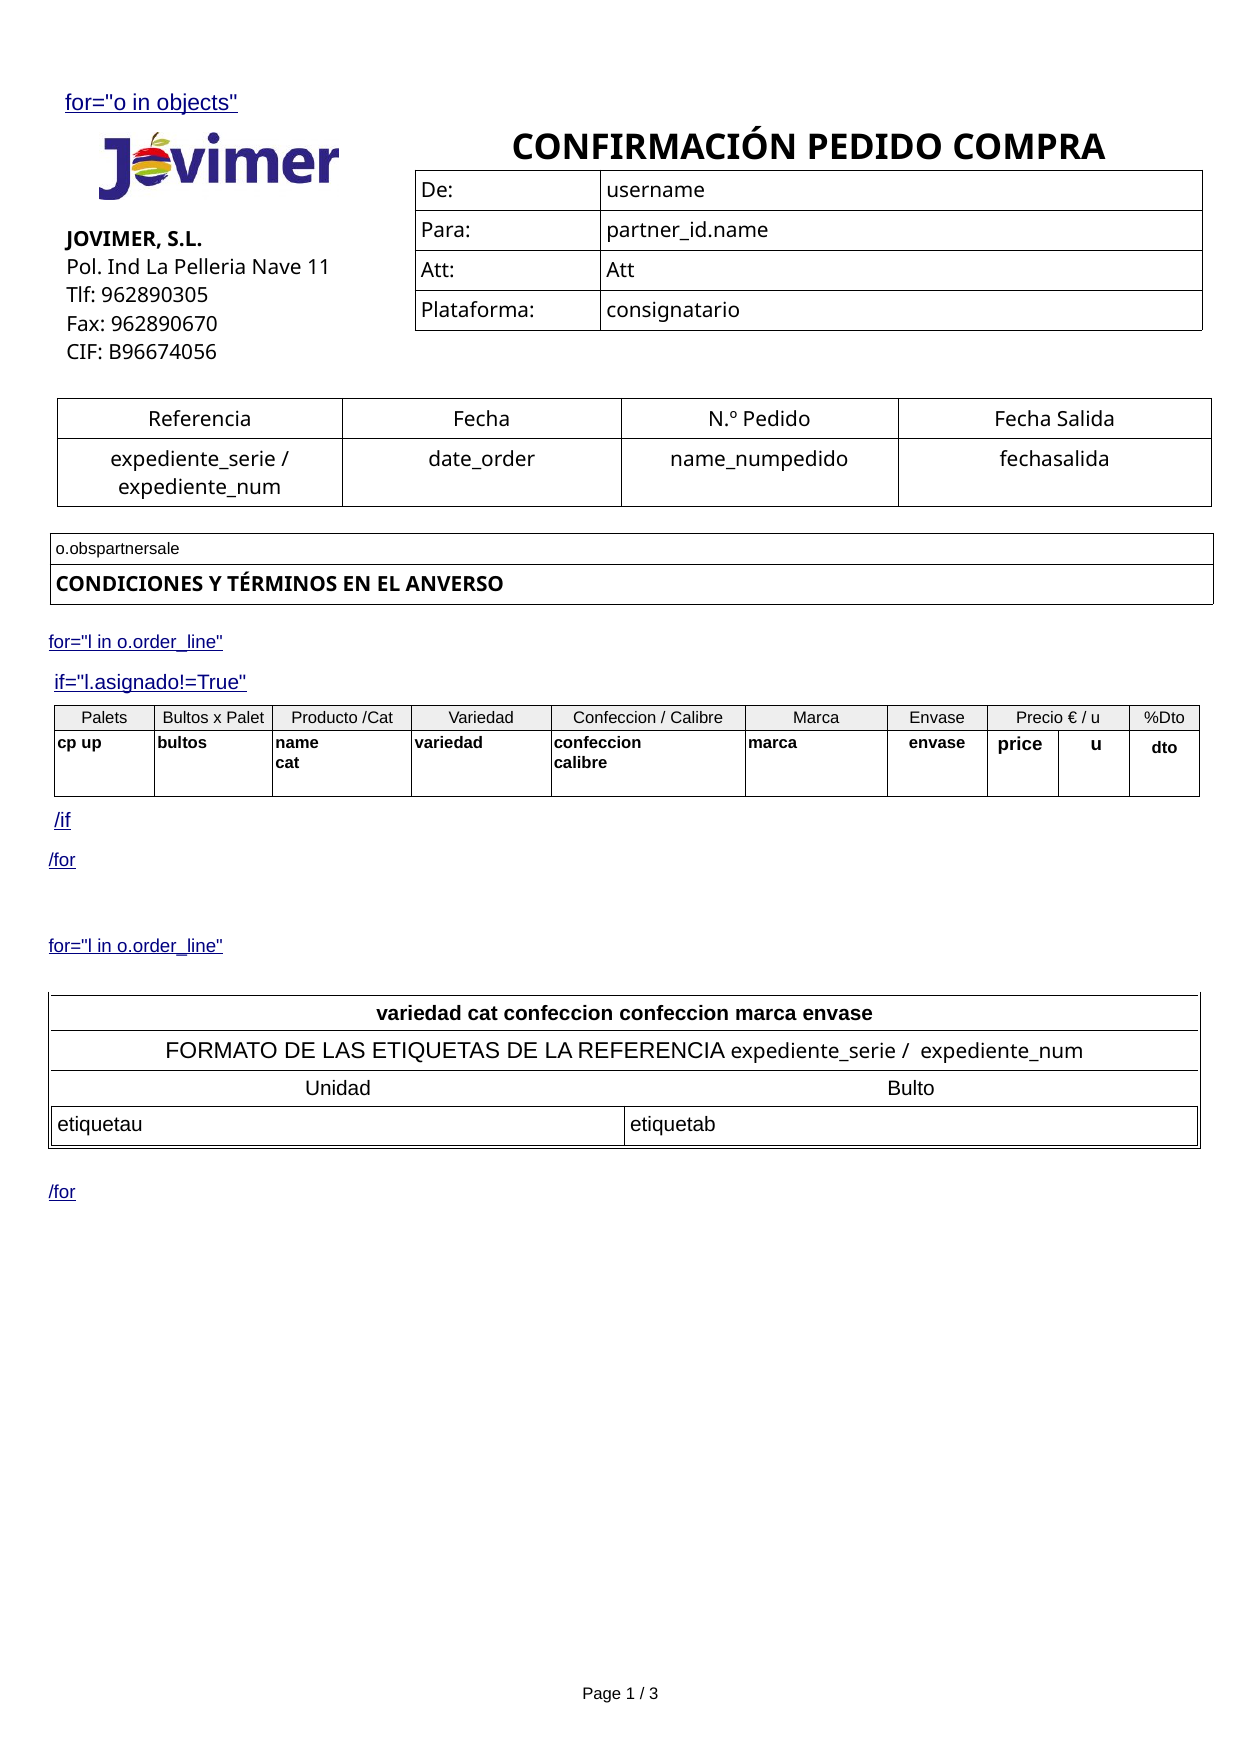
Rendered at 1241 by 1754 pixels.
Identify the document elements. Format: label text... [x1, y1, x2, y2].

table_header Fecha [343, 399, 621, 438]
table_cell confeccion calibre [552, 731, 745, 796]
table_cell Para: [416, 211, 600, 249]
table_cell etiquetab [625, 1107, 1197, 1145]
table_cell /for [43, 1175, 1212, 1208]
table_header Bultos x Palet [155, 706, 272, 730]
text for="o in objects" [65, 89, 1175, 116]
table_header variedad cat confeccion confeccion marca envase [51, 996, 1197, 1030]
table_cell expediente_serie / expediente_num [58, 439, 342, 506]
table_cell /for [43, 843, 1212, 876]
table_header o.obspartnersale [51, 534, 1213, 563]
table_cell marca [746, 731, 887, 796]
table_cell [48, 699, 1212, 802]
table_header username [601, 171, 1202, 209]
table_cell Plataforma: [416, 291, 600, 329]
table_cell FORMATO DE LAS ETIQUETAS DE LA REFERENCIA expediente_serie / expediente_num [51, 1031, 1197, 1070]
table_cell variedad [412, 731, 551, 796]
table_cell partner_id.name [601, 211, 1202, 249]
table_header Fecha Salida [899, 399, 1211, 438]
table_cell price [988, 731, 1058, 796]
table_header Envase [888, 706, 987, 730]
table_header Marca [746, 706, 887, 730]
table_cell Unidad [51, 1071, 624, 1106]
table_cell date_order [343, 439, 621, 506]
table_cell cp up [55, 731, 154, 796]
table_header Referencia [58, 399, 342, 438]
table_cell u [1059, 731, 1129, 796]
table_cell consignatario [601, 291, 1202, 329]
table_cell [48, 1149, 1200, 1169]
table_header [49, 992, 1200, 1148]
table_header CONFIRMACIÓN PEDIDO COMPRA [409, 116, 1208, 372]
table_header Producto /Cat [273, 706, 411, 730]
table_cell CONDICIONES Y TÉRMINOS EN EL ANVERSO [51, 565, 1213, 603]
table_header Precio € / u [988, 706, 1129, 730]
table_cell bultos [155, 731, 272, 796]
table_header for="l in o.order_line" [43, 929, 1212, 962]
table_header Palets [55, 706, 154, 730]
table_cell etiquetau [52, 1107, 624, 1145]
table_header if="l.asignado!=True" [48, 664, 1212, 699]
table_cell [43, 658, 1212, 843]
picture [99, 132, 339, 200]
table_header Confeccion / Calibre [552, 706, 745, 730]
table_cell Att: [416, 251, 600, 289]
table_cell Bulto [624, 1071, 1197, 1106]
table_cell [43, 962, 1212, 1175]
table_header for="l in o.order_line" [43, 625, 1212, 658]
table_cell envase [888, 731, 987, 796]
table_header N.º Pedido [622, 399, 898, 438]
table_header %Dto [1130, 706, 1199, 730]
table_header JOVIMER, S.L. Pol. Ind La Pelleria Nave 11 Tlf: 962890305 Fax: 962890670 CIF: B96674056 [60, 116, 409, 372]
table_cell fechasalida [899, 439, 1211, 506]
table_cell name_numpedido [622, 439, 898, 506]
table_cell Att [601, 251, 1202, 289]
table_cell name cat [273, 731, 411, 796]
table_cell /if [48, 802, 1212, 837]
table_header De: [416, 171, 600, 209]
table_cell dto [1130, 731, 1199, 796]
table_header Variedad [412, 706, 551, 730]
